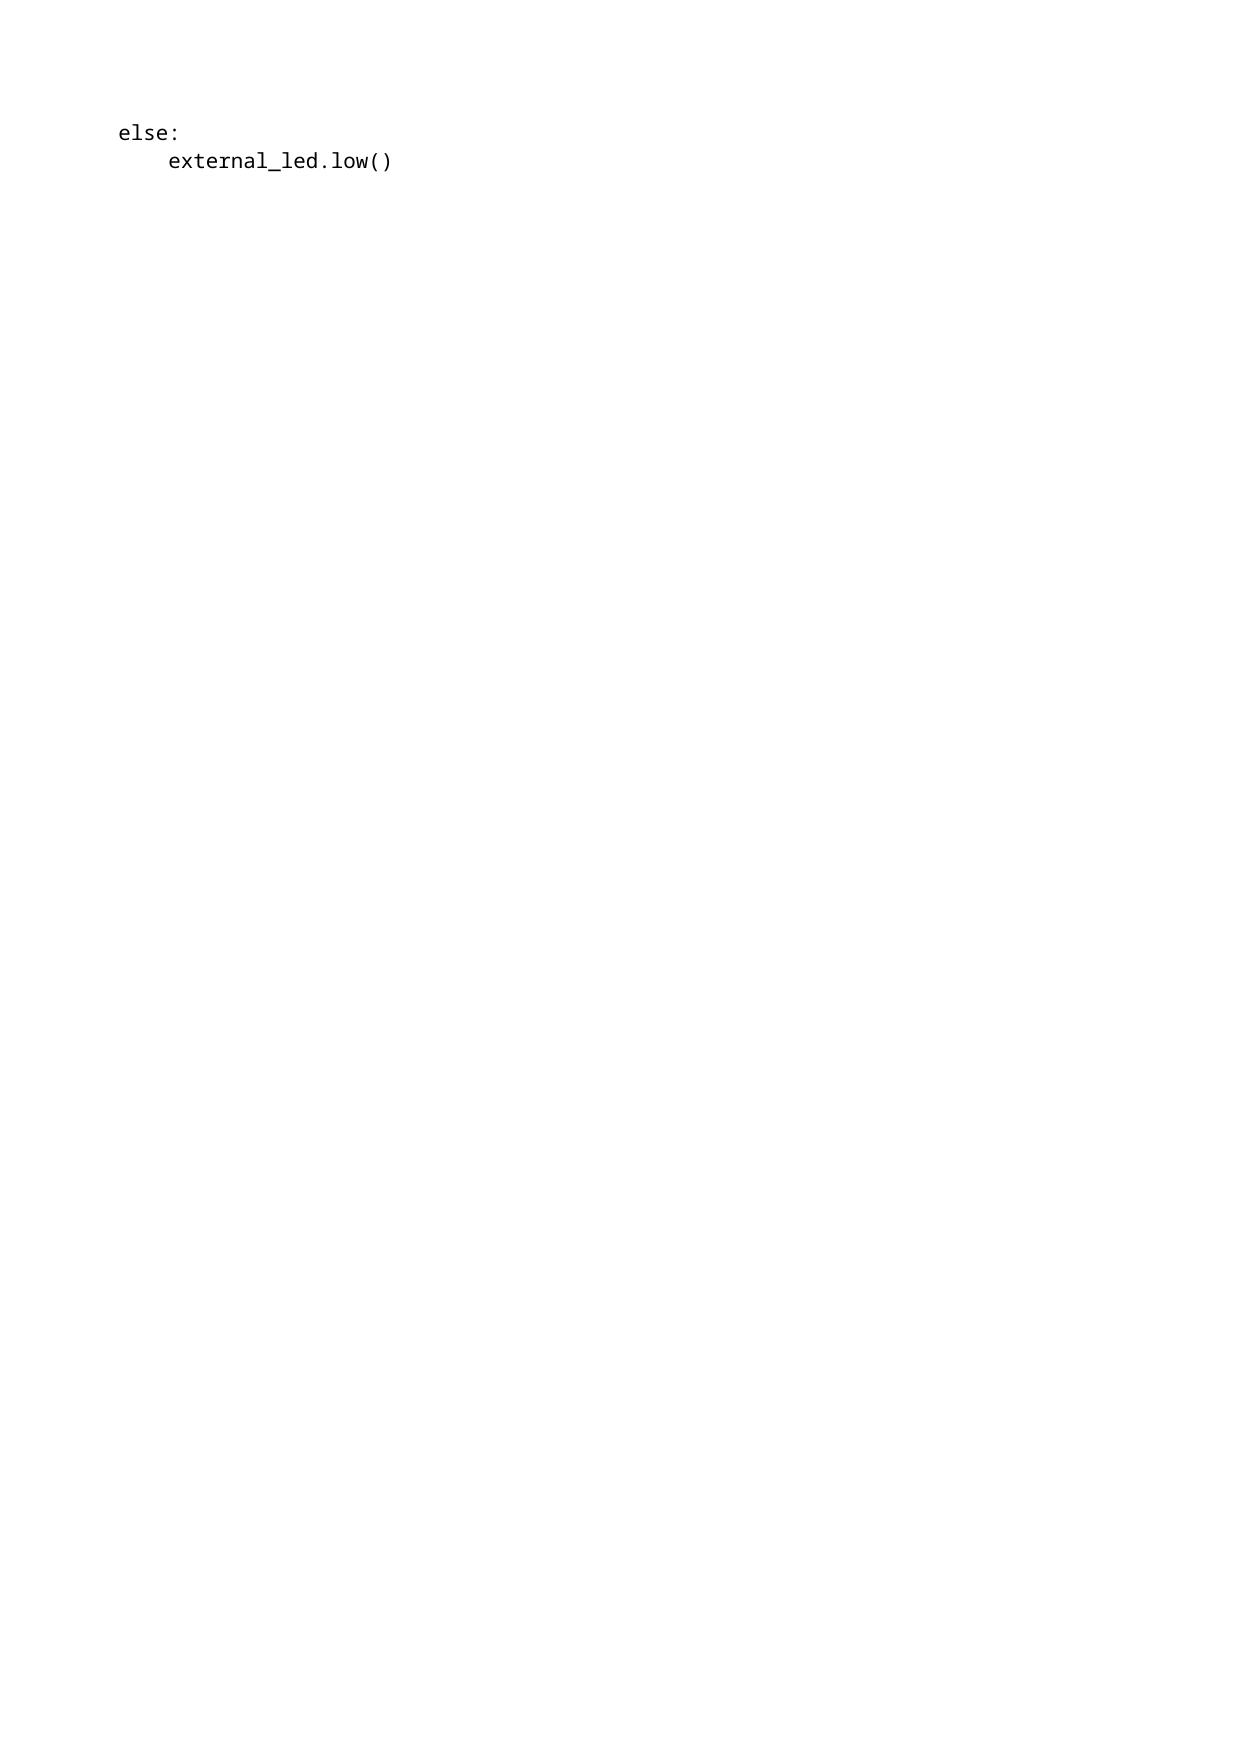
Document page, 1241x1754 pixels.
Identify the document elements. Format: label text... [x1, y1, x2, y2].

text else: [118, 118, 1122, 147]
text external_led.low() [118, 147, 1122, 175]
